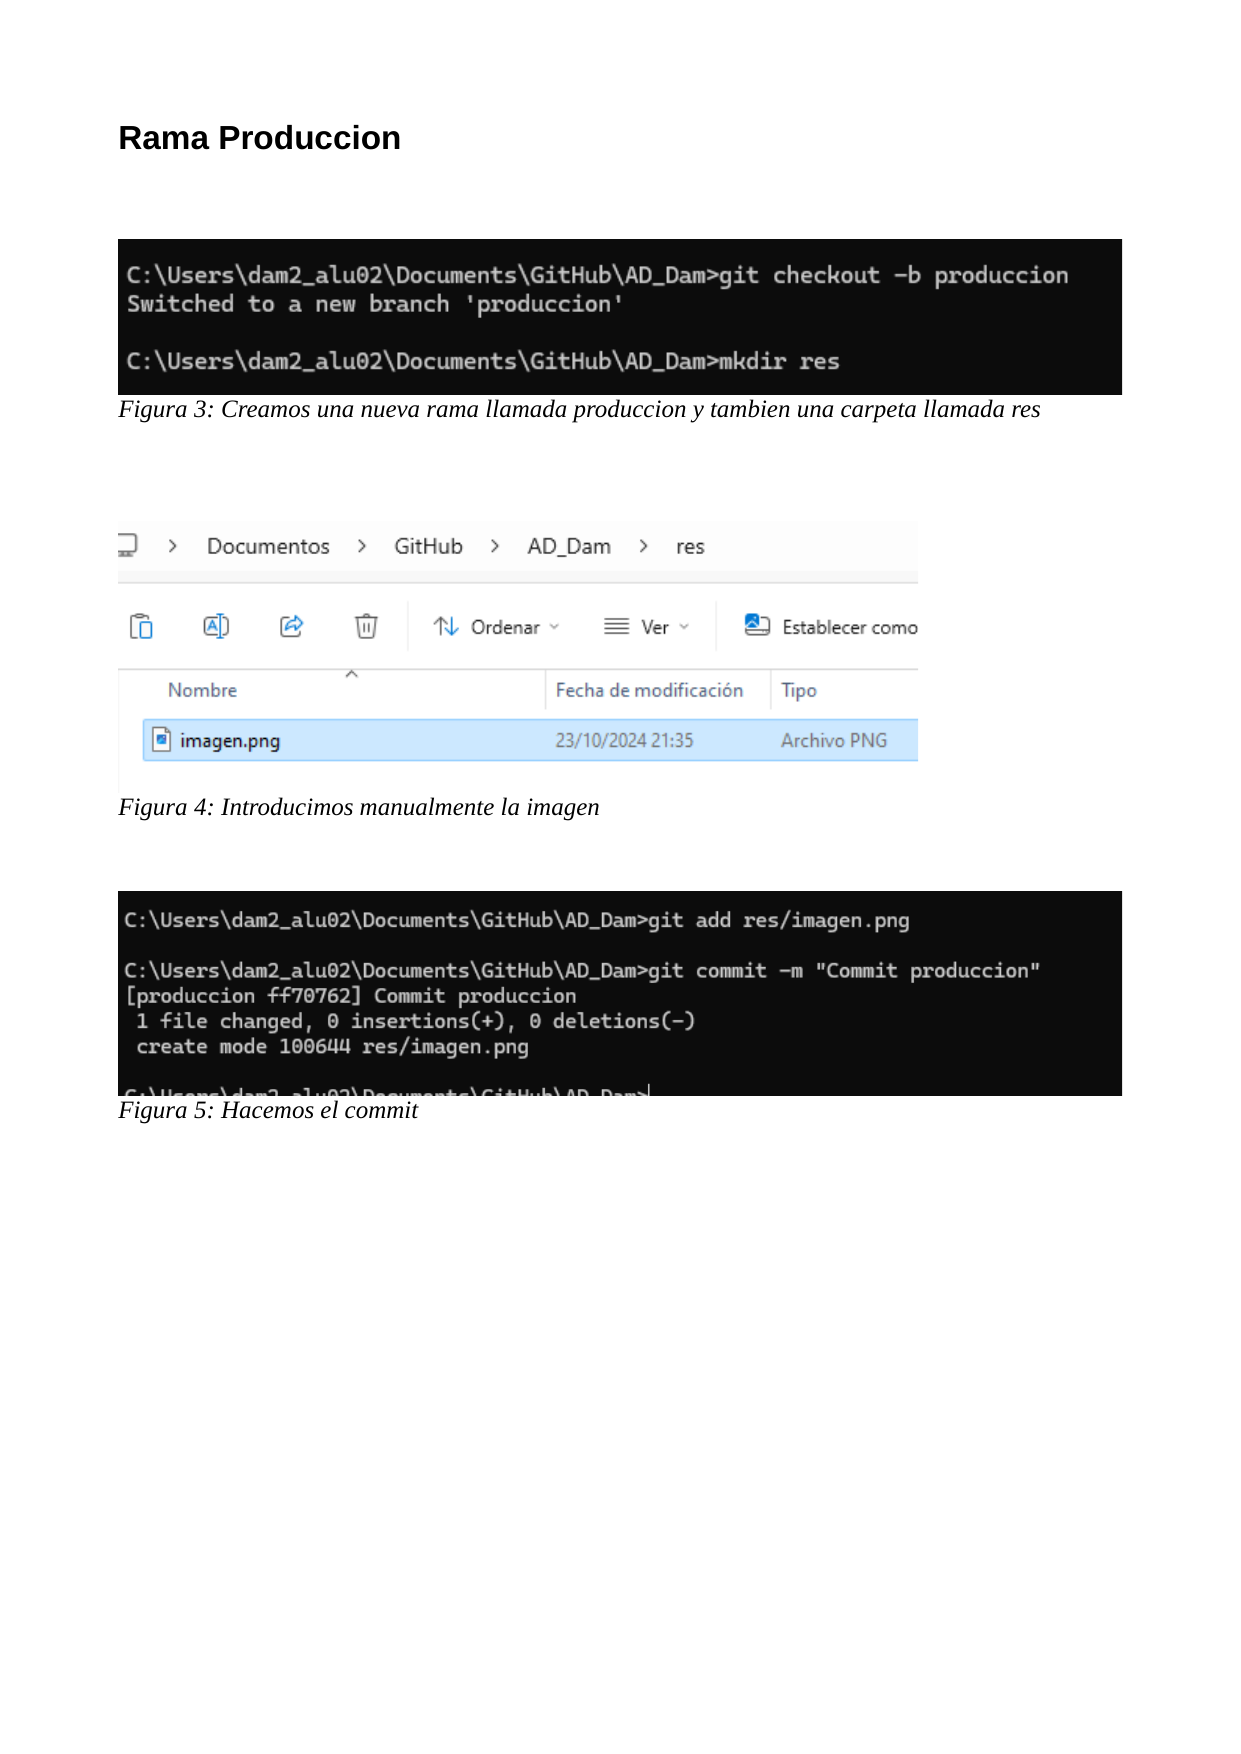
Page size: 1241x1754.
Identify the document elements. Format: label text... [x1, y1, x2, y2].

picture [118, 521, 919, 793]
picture [118, 239, 1123, 395]
text Figura 3: Creamos una nueva rama llamada produccion y tambien una carpeta llamada res [118, 395, 1122, 423]
picture [118, 891, 1123, 1096]
text Figura 4: Introducimos manualmente la imagen [118, 793, 918, 821]
subtitle Rama Produccion [118, 118, 1122, 157]
text Figura 5: Hacemos el commit [118, 1096, 1122, 1124]
